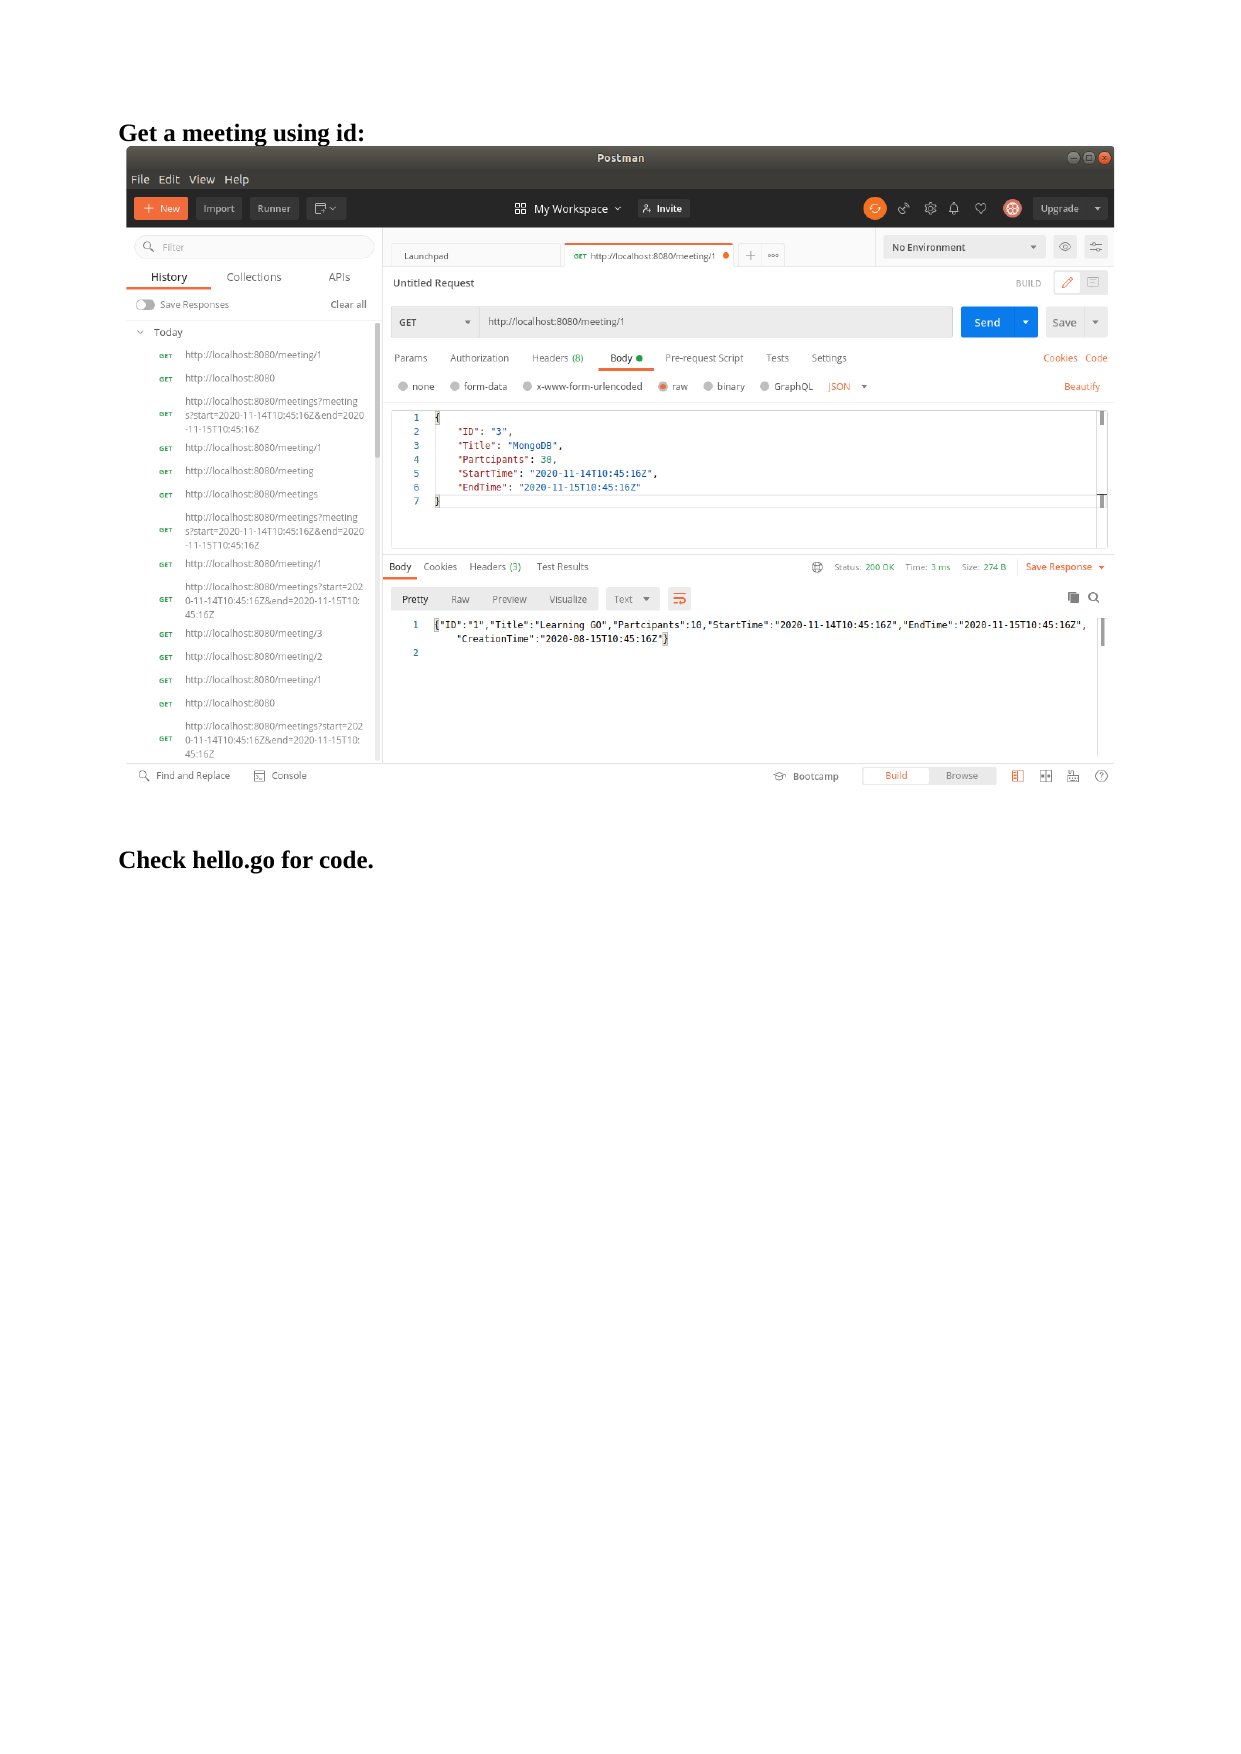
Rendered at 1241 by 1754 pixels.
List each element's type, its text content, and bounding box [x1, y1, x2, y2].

picture [126, 146, 1115, 788]
text Get a meeting using id: [118, 118, 1122, 147]
text Check hello.go for code. [118, 845, 1122, 874]
